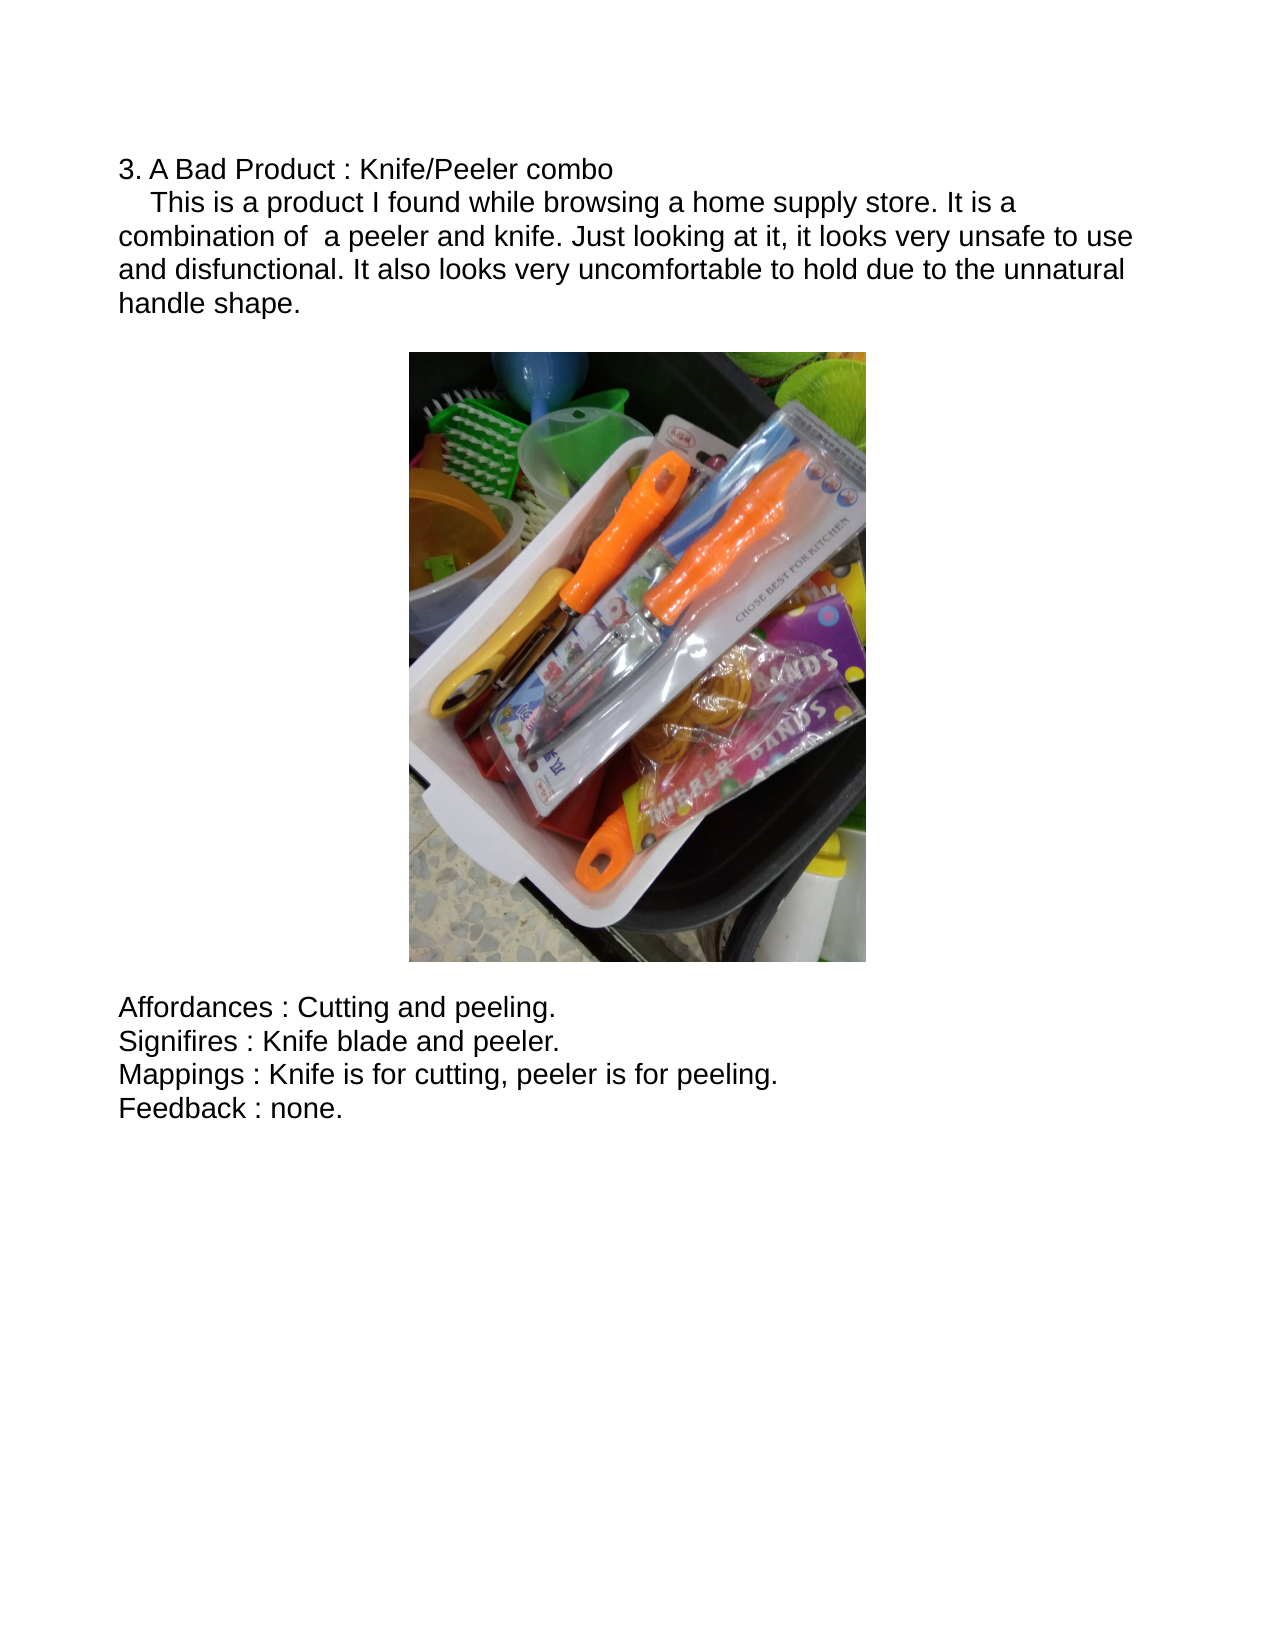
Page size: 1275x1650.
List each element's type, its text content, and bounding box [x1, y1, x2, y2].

text Signifires : Knife blade and peeler. [118, 1024, 1157, 1057]
text 3. A Bad Product : Knife/Peeler combo [118, 152, 1157, 185]
text Feedback : none. [118, 1091, 1157, 1124]
text This is a product I found while browsing a home supply store. It is a combination of a peeler and knife. Just looking at it, it looks very unsafe to use and disfunctional. It also looks very uncomfortable to hold due to the unnatural handle shape. [118, 185, 1157, 319]
text Affordances : Cutting and peeling. [118, 990, 1157, 1024]
text Mappings : Knife is for cutting, peeler is for peeling. [118, 1057, 1157, 1091]
picture [409, 352, 866, 962]
